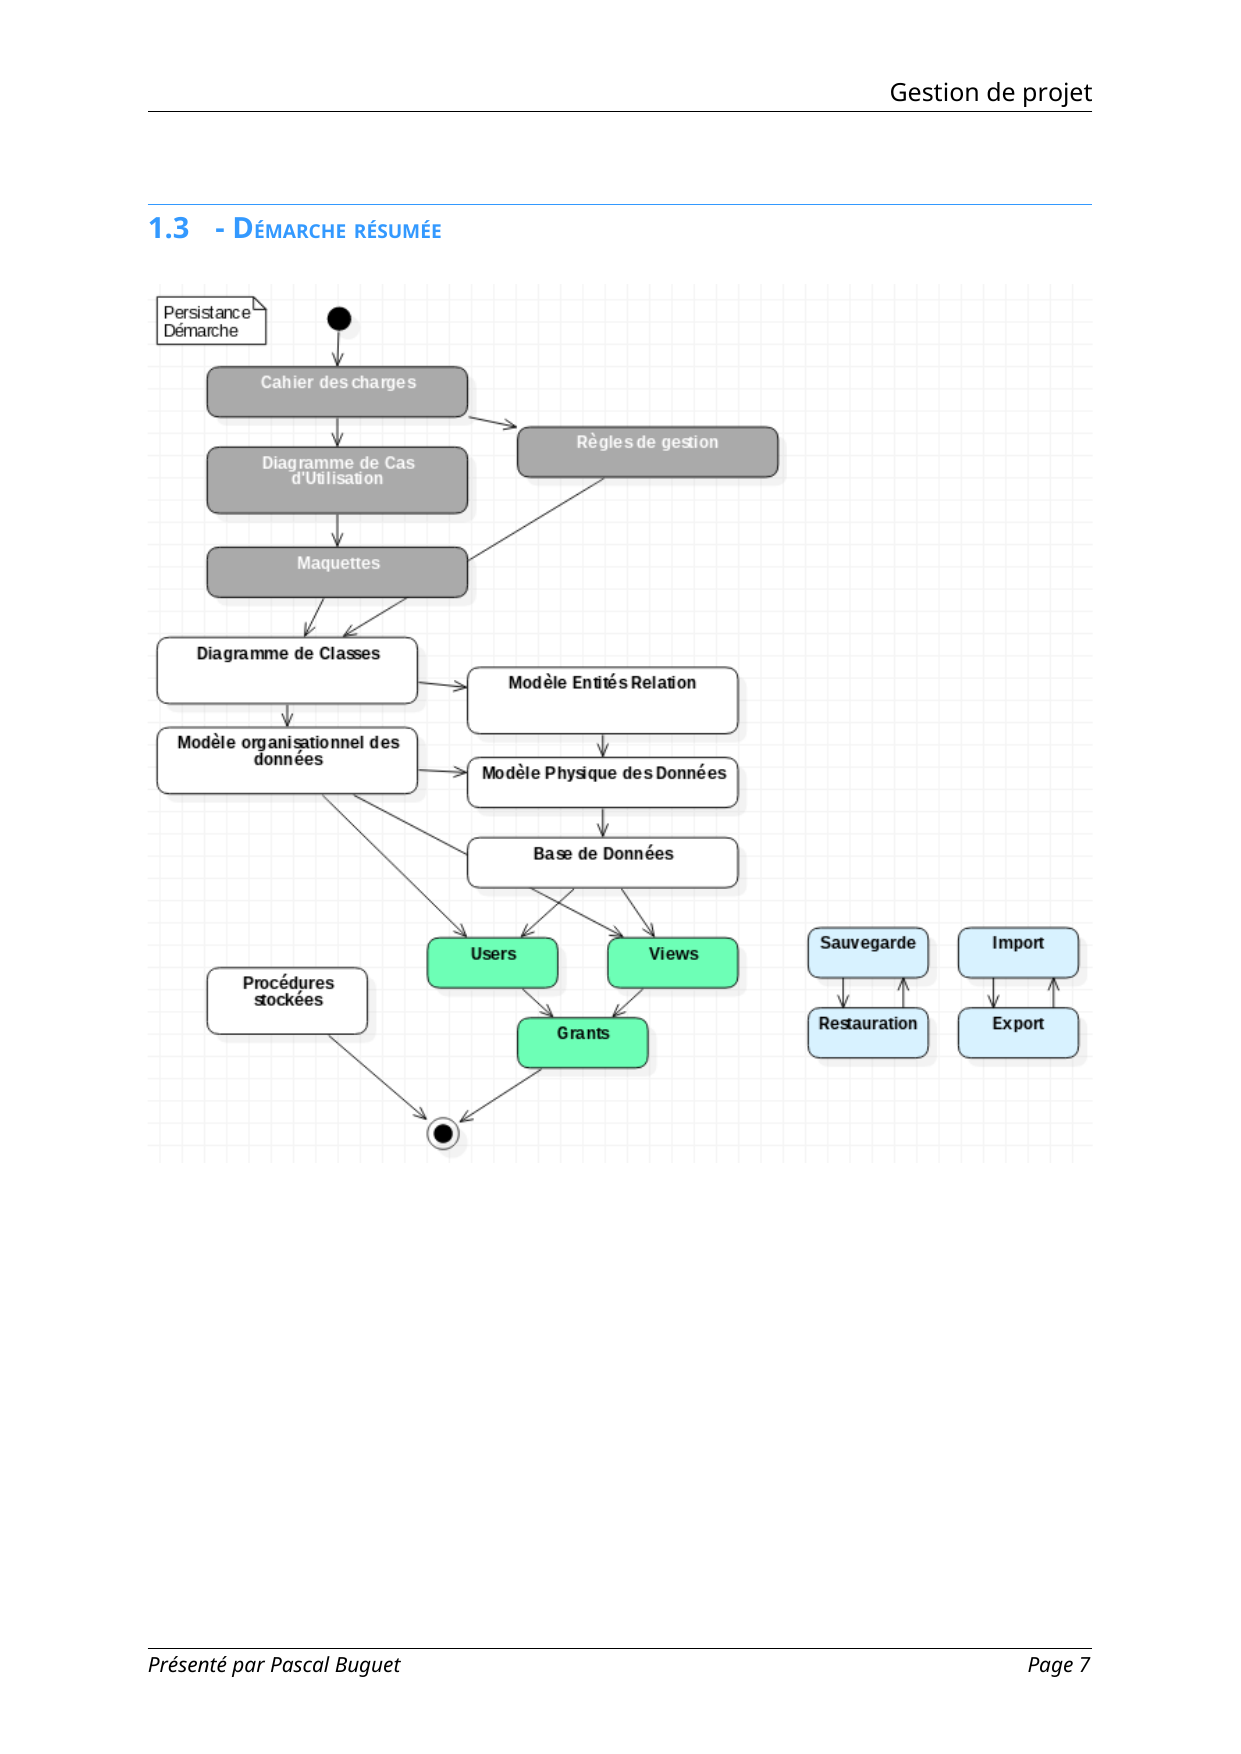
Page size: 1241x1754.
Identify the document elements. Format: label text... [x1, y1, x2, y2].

subtitle - Démarche résumée [148, 205, 1092, 247]
picture [147, 284, 1093, 1163]
